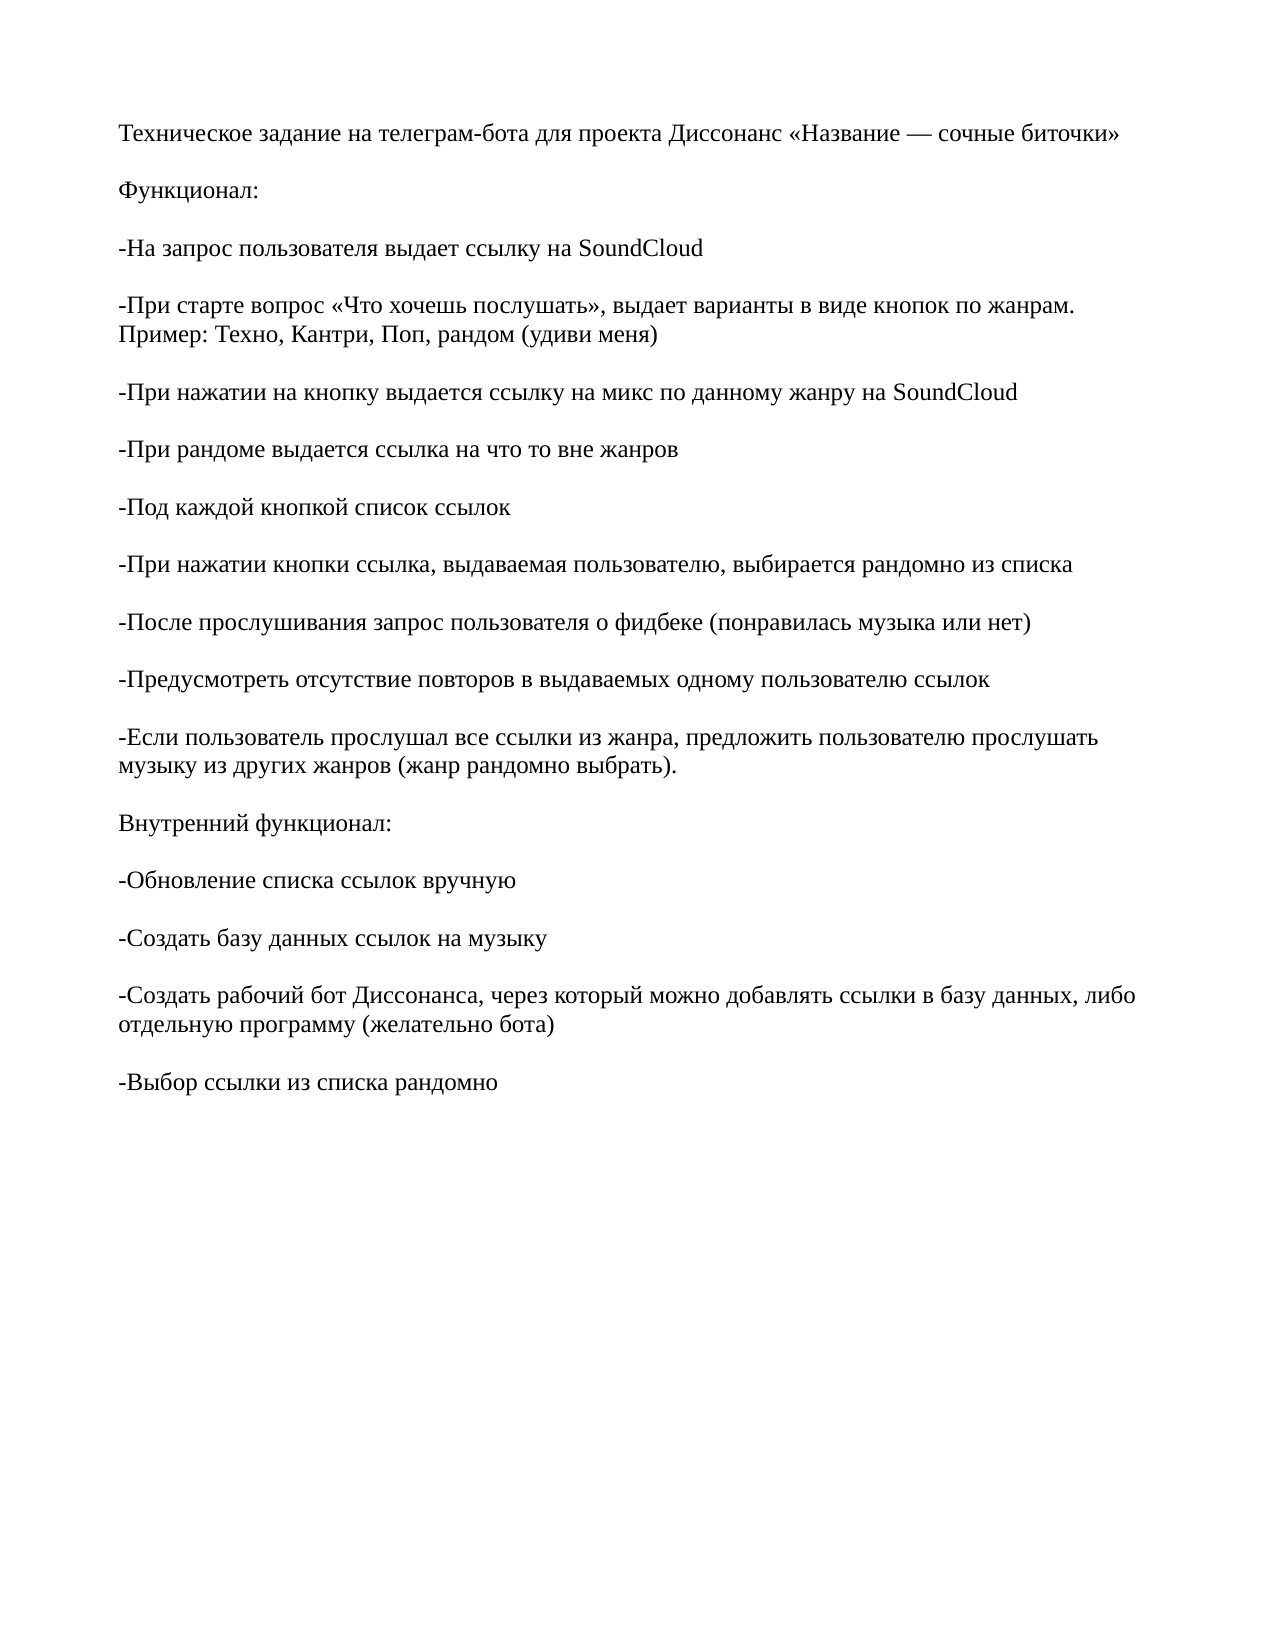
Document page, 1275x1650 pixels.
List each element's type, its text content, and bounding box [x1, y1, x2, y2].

text Техническое задание на телеграм-бота для проекта Диссонанс «Название — сочные биточки» [118, 118, 1157, 147]
text -При старте вопрос «Что хочешь послушать», выдает варианты в виде кнопок по жанрам. Пример: Техно, Кантри, Поп, рандом (удиви меня) [118, 291, 1157, 348]
text -Создать рабочий бот Диссонанса, через который можно добавлять ссылки в базу данных, либо отдельную программу (желательно бота) [118, 981, 1157, 1038]
text -При рандоме выдается ссылка на что то вне жанров [118, 434, 1157, 463]
text -Предусмотреть отсутствие повторов в выдаваемых одному пользователю ссылок [118, 664, 1157, 693]
text Функционал: [118, 176, 1157, 204]
text -Создать базу данных ссылок на музыку [118, 923, 1157, 952]
text -Если пользователь прослушал все ссылки из жанра, предложить пользователю прослушать музыку из других жанров (жанр рандомно выбрать). [118, 722, 1157, 779]
text -После прослушивания запрос пользователя о фидбеке (понравилась музыка или нет) [118, 607, 1157, 636]
text -Обновление списка ссылок вручную [118, 866, 1157, 894]
text -При нажатии кнопки ссылка, выдаваемая пользователю, выбирается рандомно из списка [118, 549, 1157, 578]
text -Выбор ссылки из списка рандомно [118, 1067, 1157, 1096]
text Внутренний функционал: [118, 808, 1157, 837]
text -При нажатии на кнопку выдается ссылку на микс по данному жанру на SoundCloud [118, 377, 1157, 406]
text -Под каждой кнопкой список ссылок [118, 492, 1157, 521]
text -На запрос пользователя выдает ссылку на SoundCloud [118, 233, 1157, 262]
